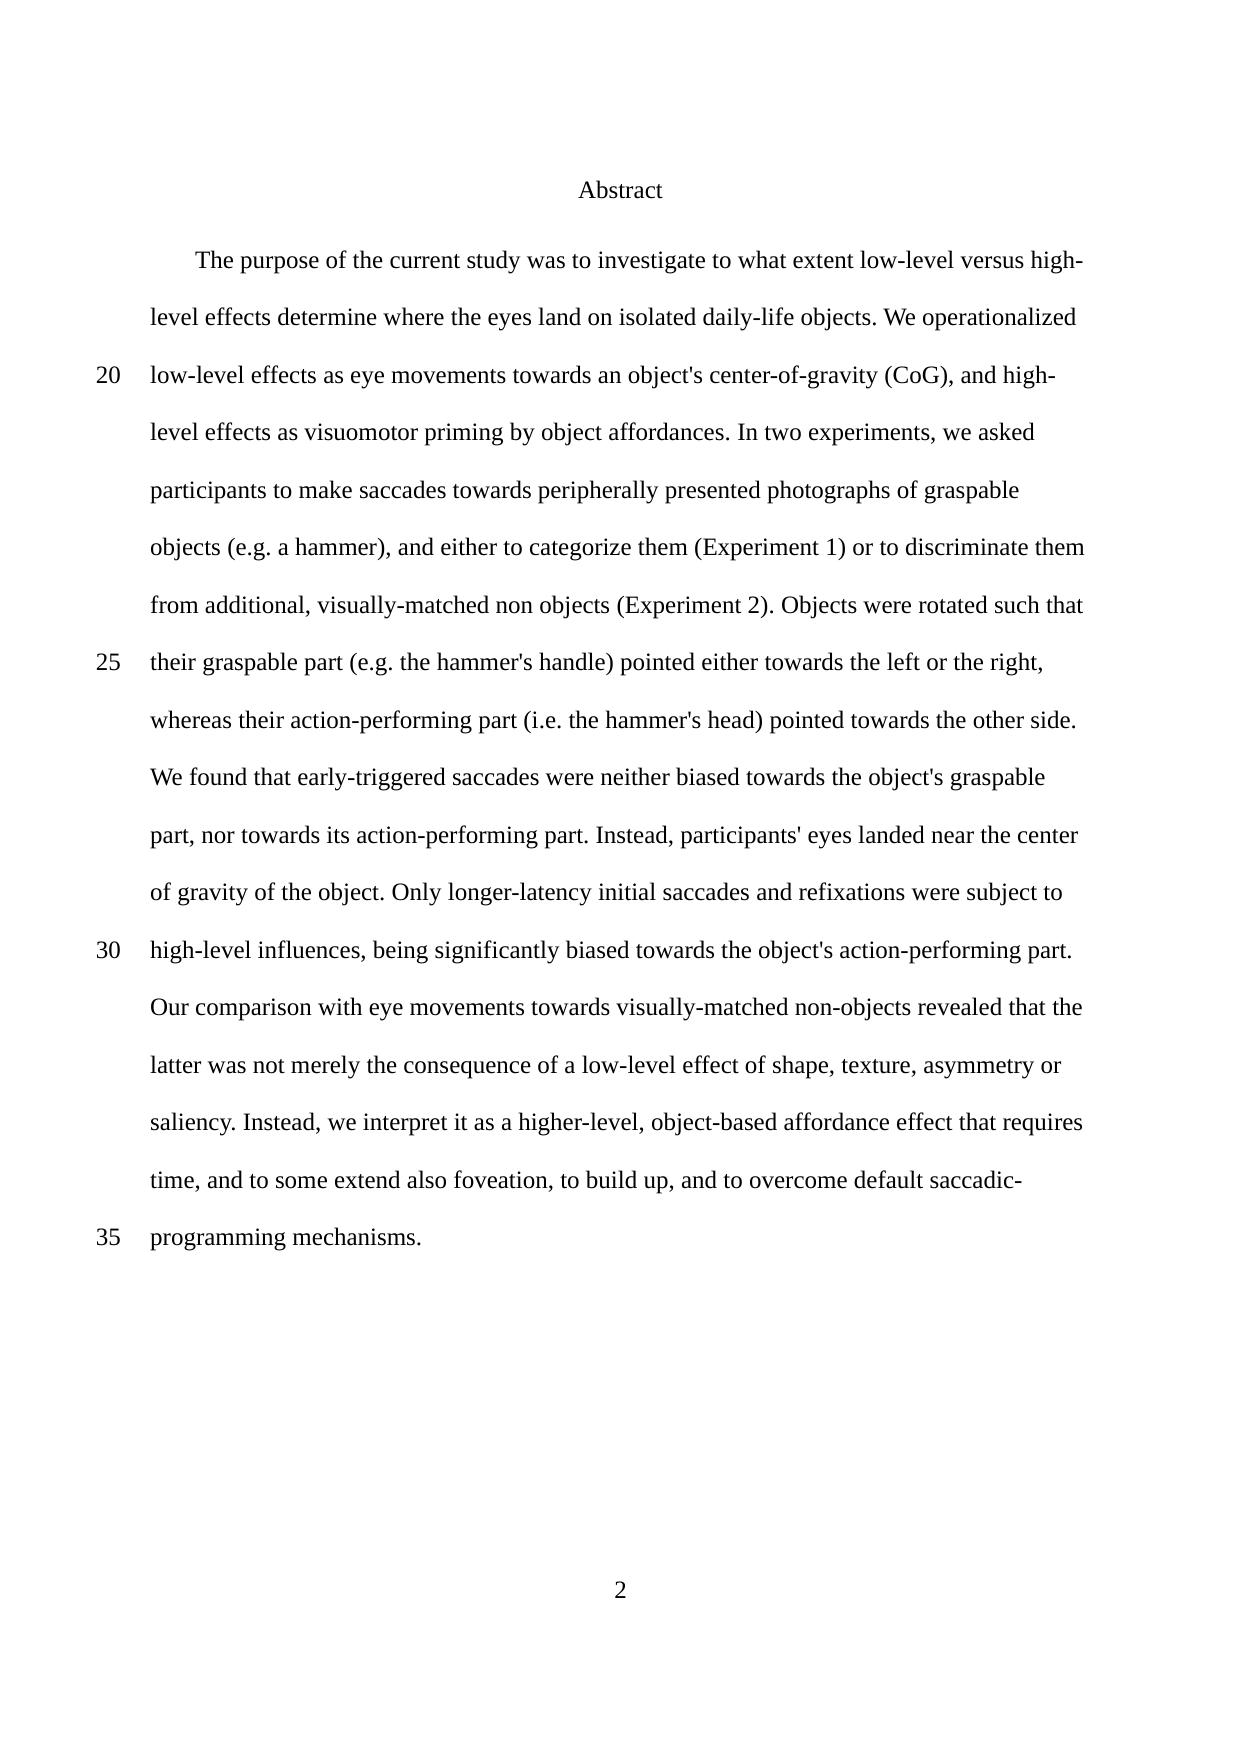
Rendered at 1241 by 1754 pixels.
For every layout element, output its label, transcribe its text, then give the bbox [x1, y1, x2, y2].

subtitle Abstract [150, 175, 1091, 204]
text The purpose of the current study was to investigate to what extent low-level versus high-level effects determine where the eyes land on isolated daily-life objects. We operationalized low-level effects as eye movements towards an object's center-of-gravity (CoG), and high-level effects as visuomotor priming by object affordances. In two experiments, we asked participants to make saccades towards peripherally presented photographs of graspable objects (e.g. a hammer), and either to categorize them (Experiment 1) or to discriminate them from additional, visually-matched non objects (Experiment 2). Objects were rotated such that their graspable part (e.g. the hammer's handle) pointed either towards the left or the right, whereas their action-performing part (i.e. the hammer's head) pointed towards the other side. We found that early-triggered saccades were neither biased towards the object's graspable part, nor towards its action-performing part. Instead, participants' eyes landed near the center of gravity of the object. Only longer-latency initial saccades and refixations were subject to high-level influences, being significantly biased towards the object's action-performing part. Our comparison with eye movements towards visually-matched non-objects revealed that the latter was not merely the consequence of a low-level effect of shape, texture, asymmetry or saliency. Instead, we interpret it as a higher-level, object-based affordance effect that requires time, and to some extend also foveation, to build up, and to overcome default saccadic-programming mechanisms. [150, 245, 1091, 1251]
